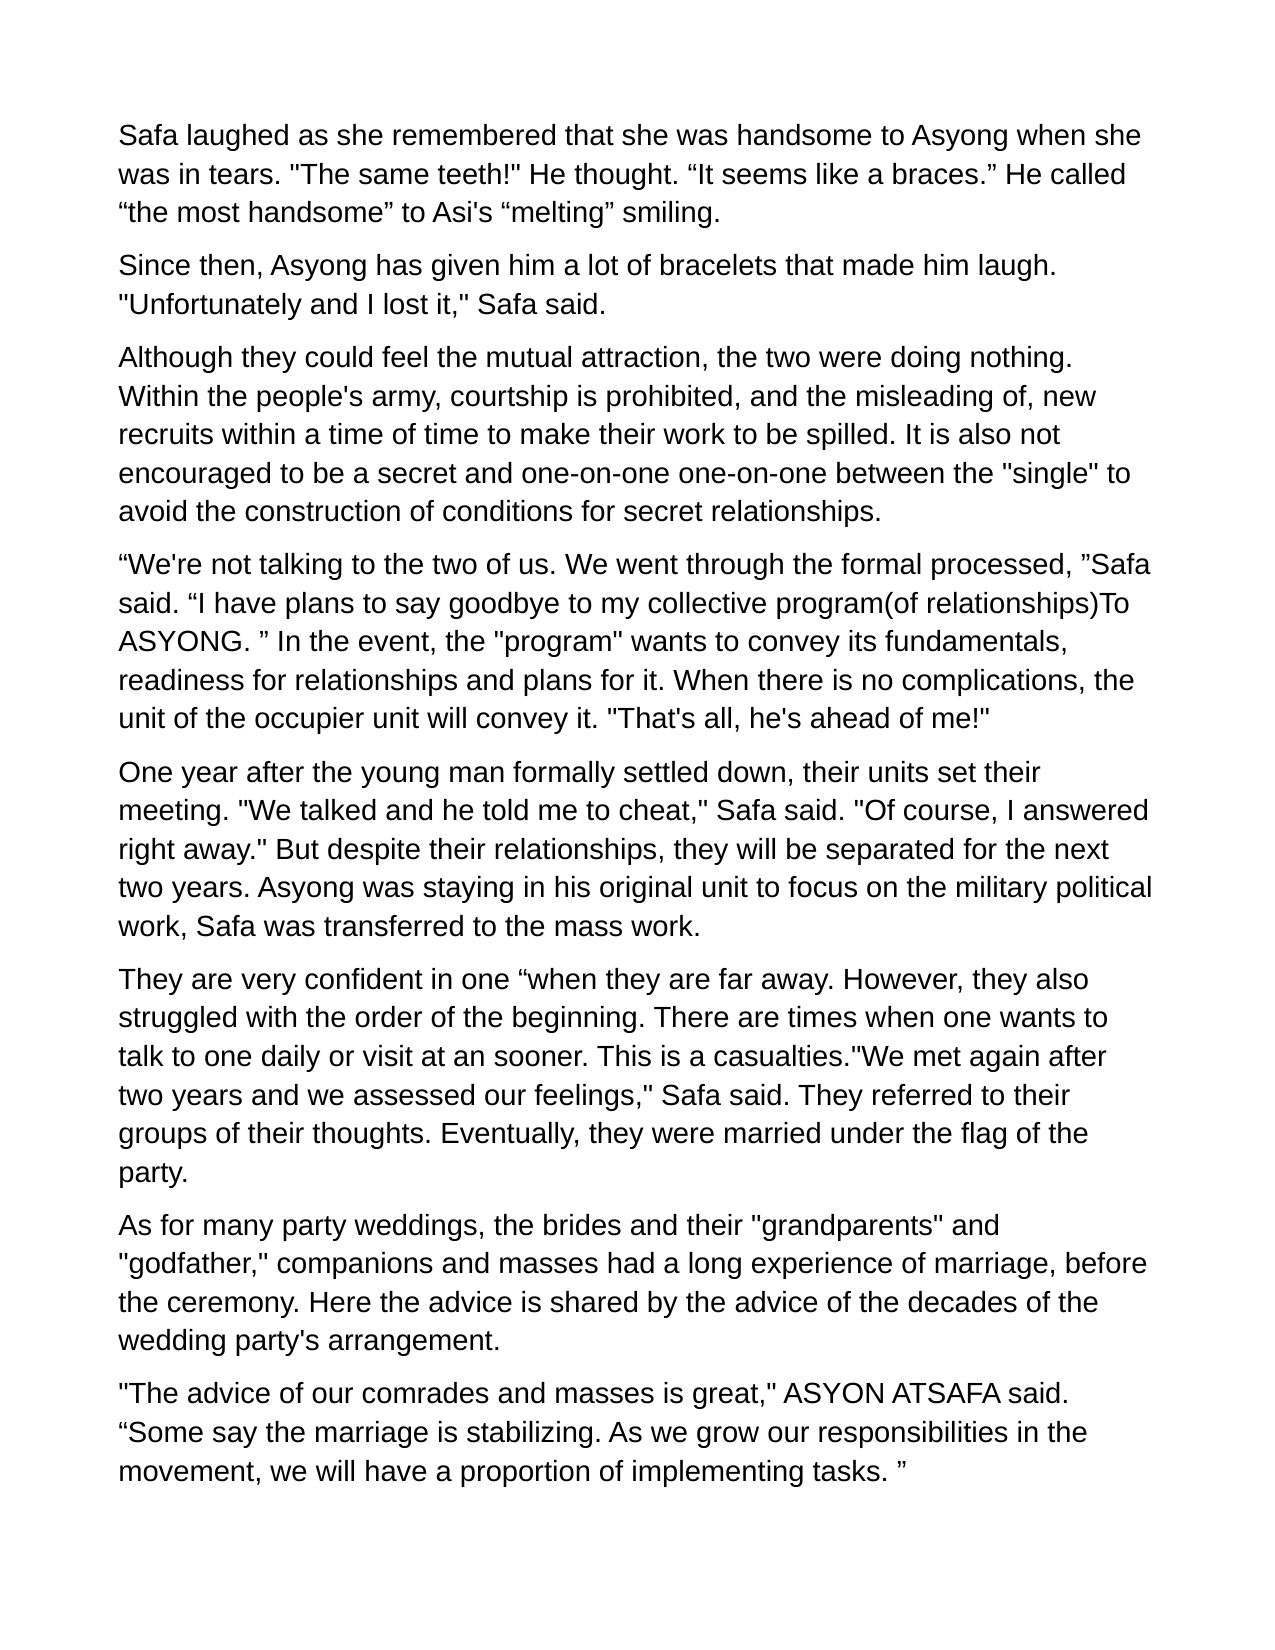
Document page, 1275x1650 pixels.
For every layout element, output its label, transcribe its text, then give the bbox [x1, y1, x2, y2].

text “We're not talking to the two of us. We went through the formal processed, ”Safa said. “I have plans to say goodbye to my collective program(of relationships)To ASYONG. ” In the event, the "program" wants to convey its fundamentals, readiness for relationships and plans for it. When there is no complications, the unit of the occupier unit will convey it. "That's all, he's ahead of me!" [118, 547, 1157, 735]
text "The advice of our comrades and masses is great," ASYON ATSAFA said. “Some say the marriage is stabilizing. As we grow our responsibilities in the movement, we will have a proportion of implementing tasks. ” [118, 1376, 1157, 1487]
text They are very confident in one “when they are far away. However, they also struggled with the order of the beginning. There are times when one wants to talk to one daily or visit at an sooner. This is a casualties."We met again after two years and we assessed our feelings," Safa said. They referred to their groups of their thoughts. Eventually, they were married under the flag of the party. [118, 962, 1157, 1188]
text As for many party weddings, the brides and their "grandparents" and "godfather," companions and masses had a long experience of marriage, before the ceremony. Here the advice is shared by the advice of the decades of the wedding party's arrangement. [118, 1208, 1157, 1357]
text Although they could feel the mutual attraction, the two were doing nothing. Within the people's army, courtship is prohibited, and the misleading of, new recruits within a time of time to make their work to be spilled. It is also not encouraged to be a secret and one-on-one one-on-one between the "single" to avoid the construction of conditions for secret relationships. [118, 340, 1157, 528]
text Safa laughed as she remembered that she was handsome to Asyong when she was in tears. "The same teeth!" He thought. “It seems like a braces.” He called “the most handsome” to Asi's “melting” smiling. [118, 118, 1157, 229]
text One year after the young man formally settled down, their units set their meeting. "We talked and he told me to cheat," Safa said. "Of course, I answered right away." But despite their relationships, they will be separated for the next two years. Asyong was staying in his original unit to focus on the military political work, Safa was transferred to the mass work. [118, 754, 1157, 942]
text Since then, Asyong has given him a lot of bracelets that made him laugh. "Unfortunately and I lost it," Safa said. [118, 248, 1157, 320]
